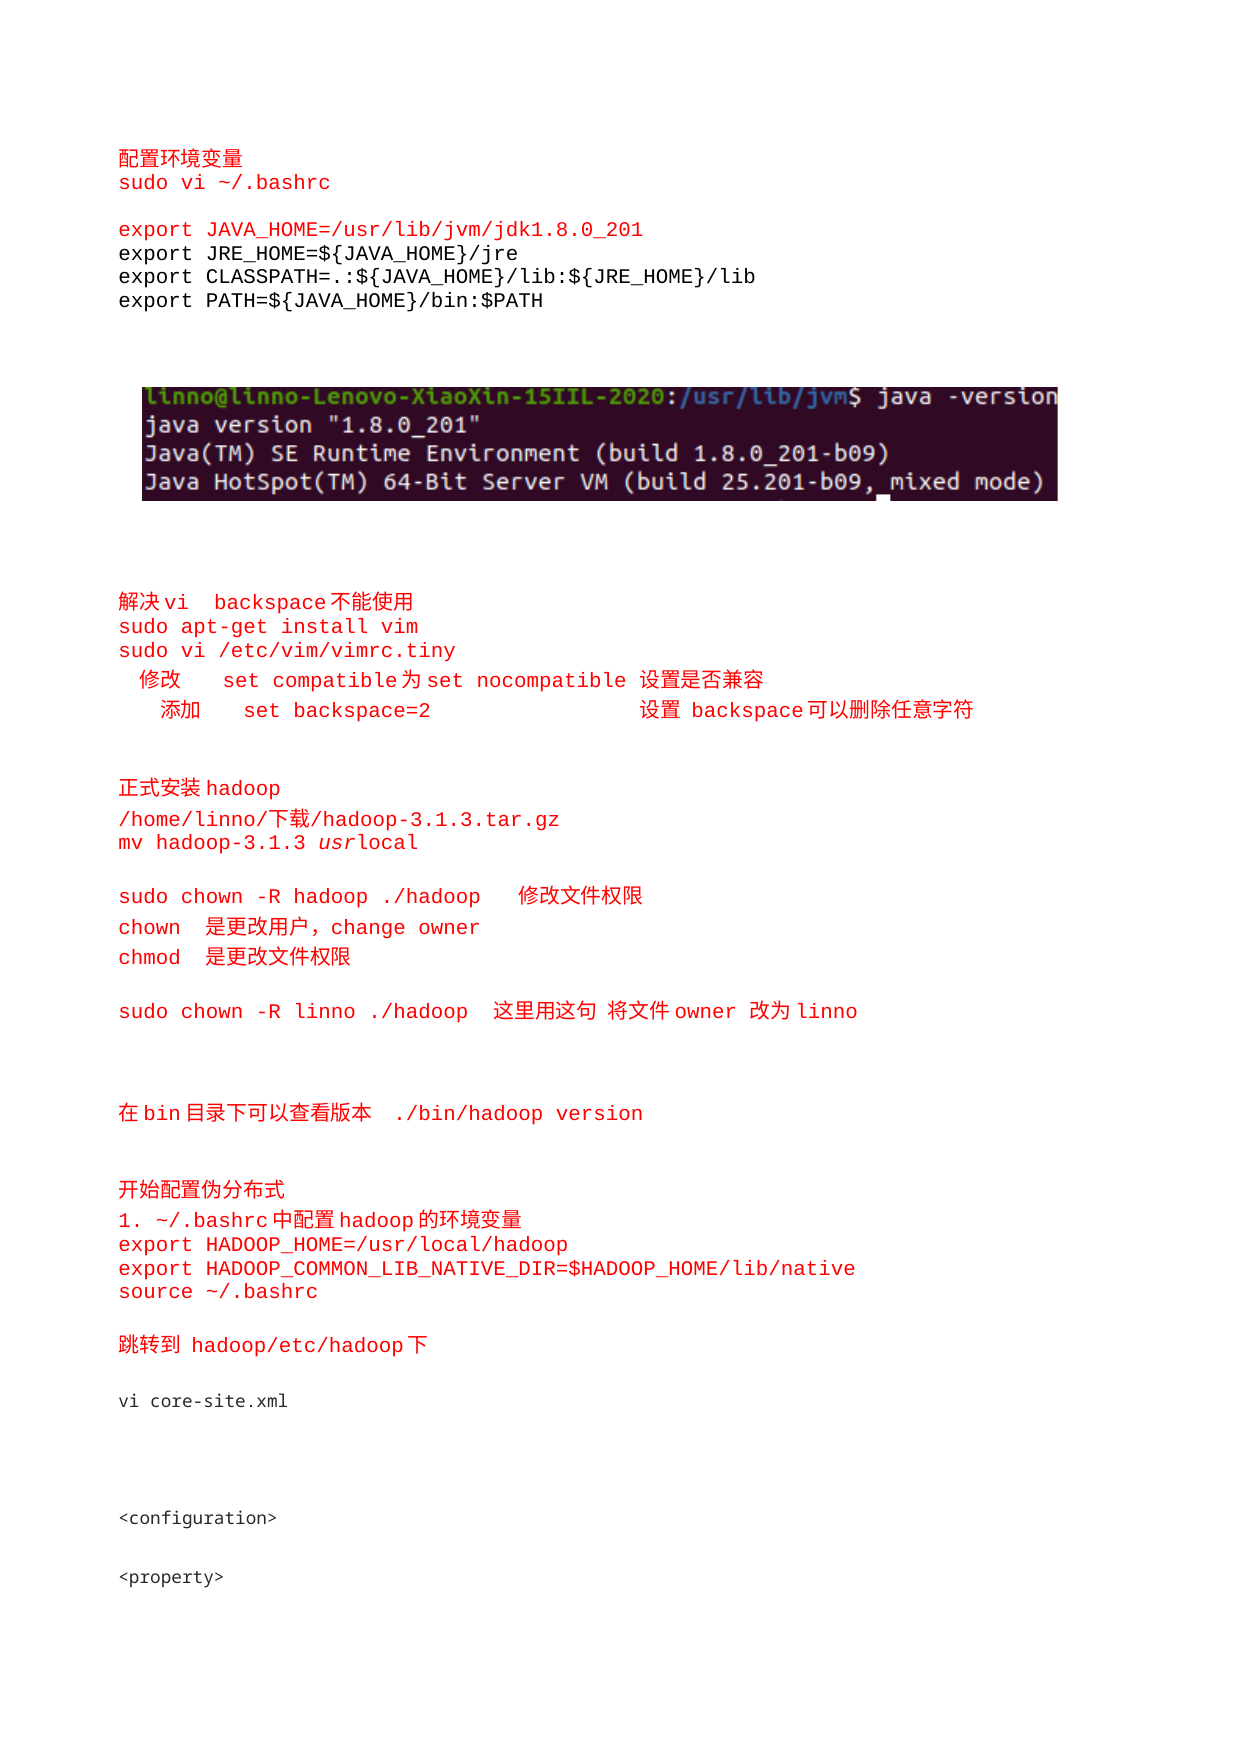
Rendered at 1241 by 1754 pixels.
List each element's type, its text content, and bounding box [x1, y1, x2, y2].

text <property> [118, 1564, 1122, 1588]
text export HADOOP_HOME=/usr/local/hadoop [118, 1234, 1122, 1258]
text 开始配置伪分布式 [118, 1173, 1122, 1204]
text vi core-site.xml [118, 1388, 1122, 1412]
text 修改 set compatible为set nocompatible 设置是否兼容 添加 set backspace=2 设置 backspace可以删除任意字符 [118, 663, 1122, 724]
text 配置环境变量 [118, 142, 1122, 172]
text 解决vi backspace不能使用 [118, 586, 1122, 616]
text chmod 是更改文件权限 [118, 940, 1122, 971]
text /home/linno/下载/hadoop-3.1.3.tar.gz [118, 802, 1122, 832]
text export JAVA_HOME=/usr/lib/jvm/jdk1.8.0_201 [118, 219, 1122, 243]
text sudo chown -R hadoop ./hadoop 修改文件权限 [118, 879, 1122, 910]
text 跳转到 hadoop/etc/hadoop下 [118, 1329, 1122, 1359]
text 在bin目录下可以查看版本 ./bin/hadoop version [118, 1096, 1122, 1126]
text export JRE_HOME=${JAVA_HOME}/jre [118, 243, 1122, 267]
text sudo apt-get install vim [118, 616, 1122, 640]
text sudo vi /etc/vim/vimrc.tiny [118, 640, 1122, 663]
text source ~/.bashrc [118, 1281, 1122, 1305]
text export PATH=${JAVA_HOME}/bin:$PATH [118, 290, 1122, 314]
text 正式安装hadoop [118, 771, 1122, 802]
text sudo chown -R linno ./hadoop 这里用这句 将文件owner 改为linno [118, 994, 1122, 1025]
text chown 是更改用户，change owner [118, 910, 1122, 940]
text export HADOOP_COMMON_LIB_NATIVE_DIR=$HADOOP_HOME/lib/native [118, 1258, 1122, 1281]
text <configuration> [118, 1506, 1122, 1530]
text sudo vi ~/.bashrc [118, 172, 1122, 196]
text 1. ~/.bashrc中配置hadoop的环境变量 [118, 1204, 1122, 1234]
text export CLASSPATH=.:${JAVA_HOME}/lib:${JRE_HOME}/lib [118, 267, 1122, 290]
text mv hadoop-3.1.3 usrlocal [118, 832, 1122, 856]
picture [142, 387, 1058, 501]
